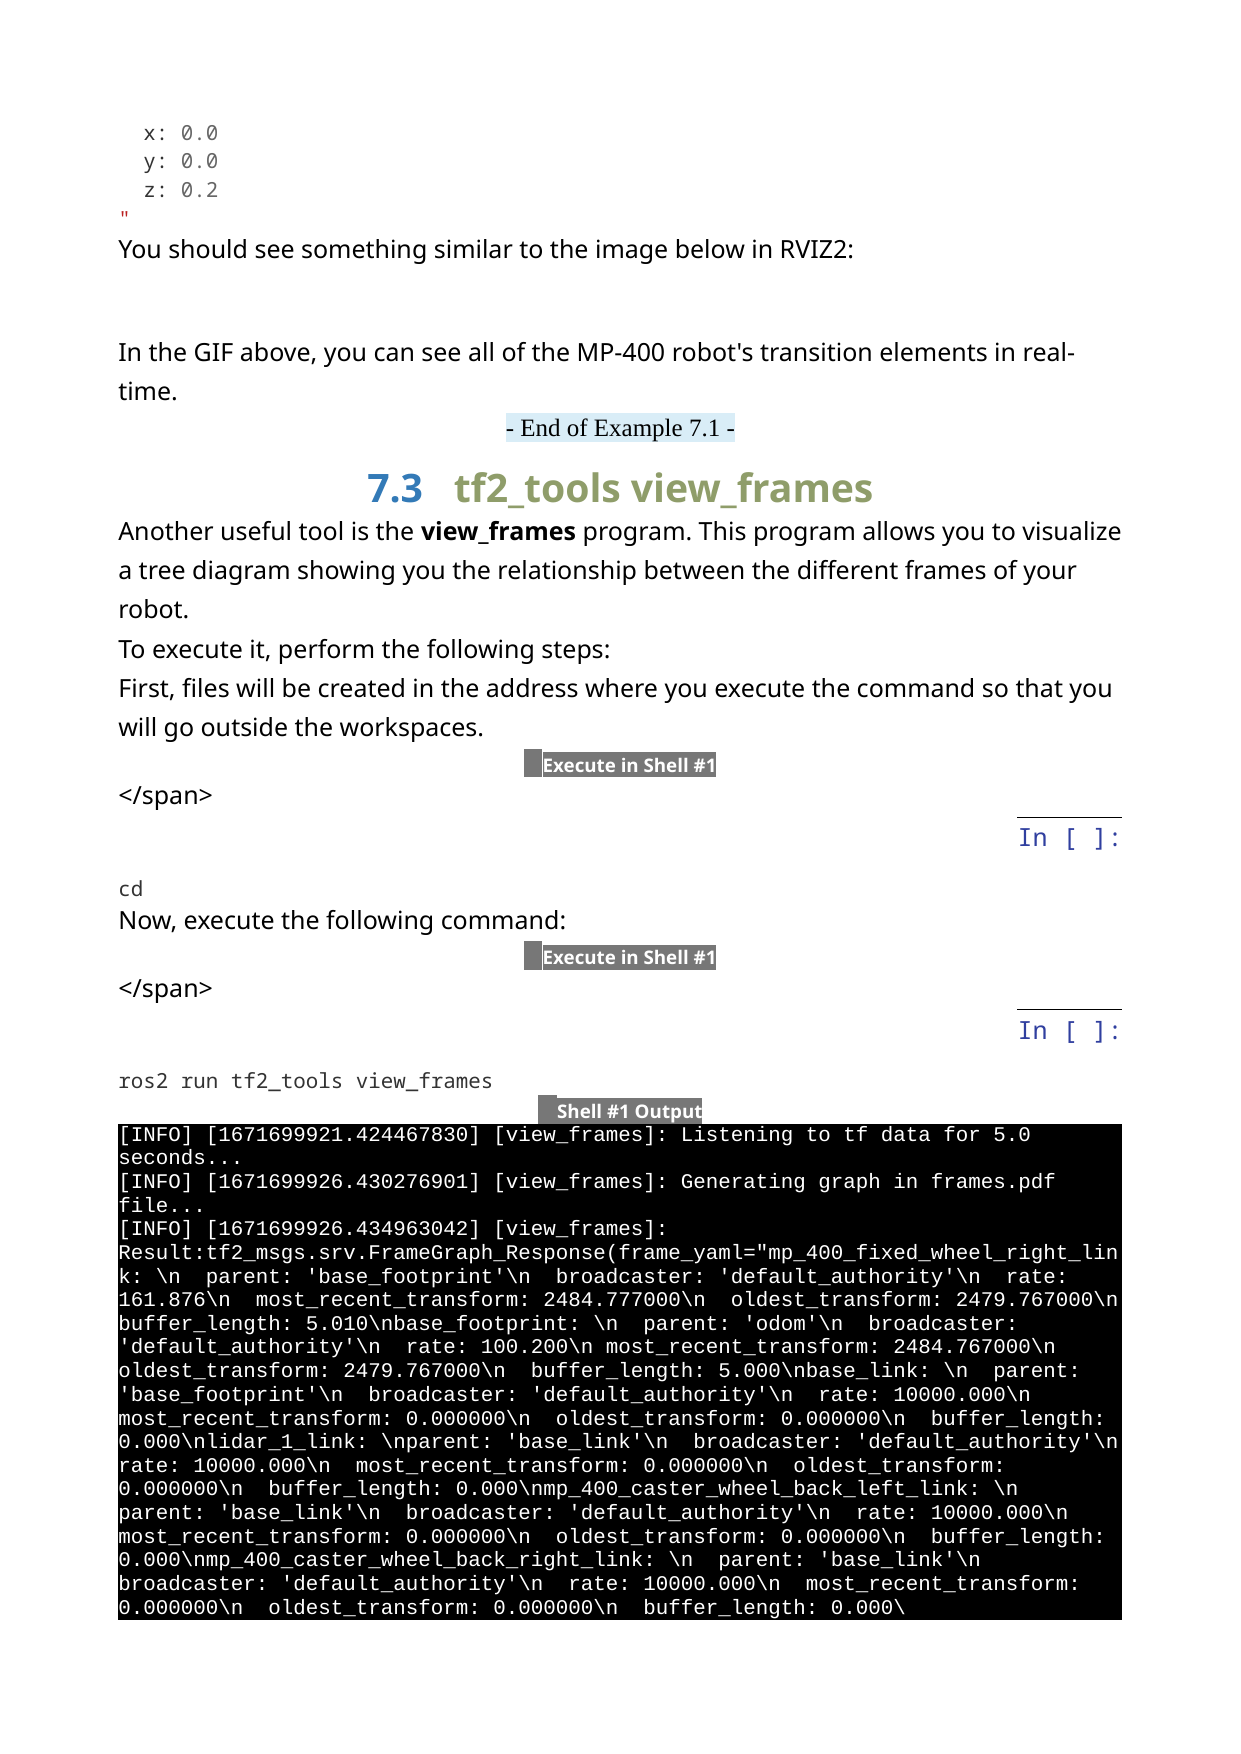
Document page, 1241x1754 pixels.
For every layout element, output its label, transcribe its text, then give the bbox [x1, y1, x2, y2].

text [INFO] [1671699926.430276901] [view_frames]: Generating graph in frames.pdf file... [118, 1171, 1122, 1218]
text cd [118, 874, 1122, 902]
text You should see something similar to the image below in RVIZ2: [118, 232, 1122, 266]
text ros2 run tf2_tools view_frames [118, 1067, 1122, 1095]
text To execute it, perform the following steps: [118, 631, 1122, 665]
text [INFO] [1671699926.434963042] [view_frames]: Result:tf2_msgs.srv.FrameGraph_Response(frame_yaml="mp_400_fixed_wheel_right_link: \n parent: 'base_footprint'\n broadcaster: 'default_authority'\n rate: 161.876\n most_recent_transform: 2484.777000\n oldest_transform: 2479.767000\n buffer_length: 5.010\nbase_footprint: \n parent: 'odom'\n broadcaster: 'default_authority'\n rate: 100.200\n most_recent_transform: 2484.767000\n oldest_transform: 2479.767000\n buffer_length: 5.000\nbase_link: \n parent: 'base_footprint'\n broadcaster: 'default_authority'\n rate: 10000.000\n most_recent_transform: 0.000000\n oldest_transform: 0.000000\n buffer_length: 0.000\nlidar_1_link: \nparent: 'base_link'\n broadcaster: 'default_authority'\n rate: 10000.000\n most_recent_transform: 0.000000\n oldest_transform: 0.000000\n buffer_length: 0.000\nmp_400_caster_wheel_back_left_link: \n parent: 'base_link'\n broadcaster: 'default_authority'\n rate: 10000.000\n most_recent_transform: 0.000000\n oldest_transform: 0.000000\n buffer_length: 0.000\nmp_400_caster_wheel_back_right_link: \n parent: 'base_link'\n broadcaster: 'default_authority'\n rate: 10000.000\n most_recent_transform: 0.000000\n oldest_transform: 0.000000\n buffer_length: 0.000\ [118, 1218, 1122, 1620]
text Execute in Shell #1 [118, 941, 1122, 970]
text Now, execute the following command: [118, 902, 1122, 936]
text Shell #1 Output [118, 1095, 1122, 1124]
text y: 0.0 [118, 147, 1122, 175]
text [INFO] [1671699921.424467830] [view_frames]: Listening to tf data for 5.0 seconds... [118, 1124, 1122, 1171]
text In [ ]: [118, 817, 1122, 854]
text </span> [118, 777, 1122, 812]
text z: 0.2 [118, 175, 1122, 204]
text - End of Example 7.1 - [118, 413, 1122, 442]
text Another useful tool is the view_frames program. This program allows you to visualize a tree diagram showing you the relationship between the different frames of your robot. [118, 514, 1122, 626]
text Execute in Shell #1 [118, 749, 1122, 777]
text First, files will be created in the address where you execute the command so that you will go outside the workspaces. [118, 670, 1122, 744]
text x: 0.0 [118, 118, 1122, 147]
text " [118, 204, 1122, 232]
text In the GIF above, you can see all of the MP-400 robot's transition elements in real-time. [118, 334, 1122, 408]
text </span> [118, 970, 1122, 1004]
text In [ ]: [118, 1009, 1122, 1046]
subtitle 7.3 tf2_tools view_frames [118, 461, 1122, 514]
